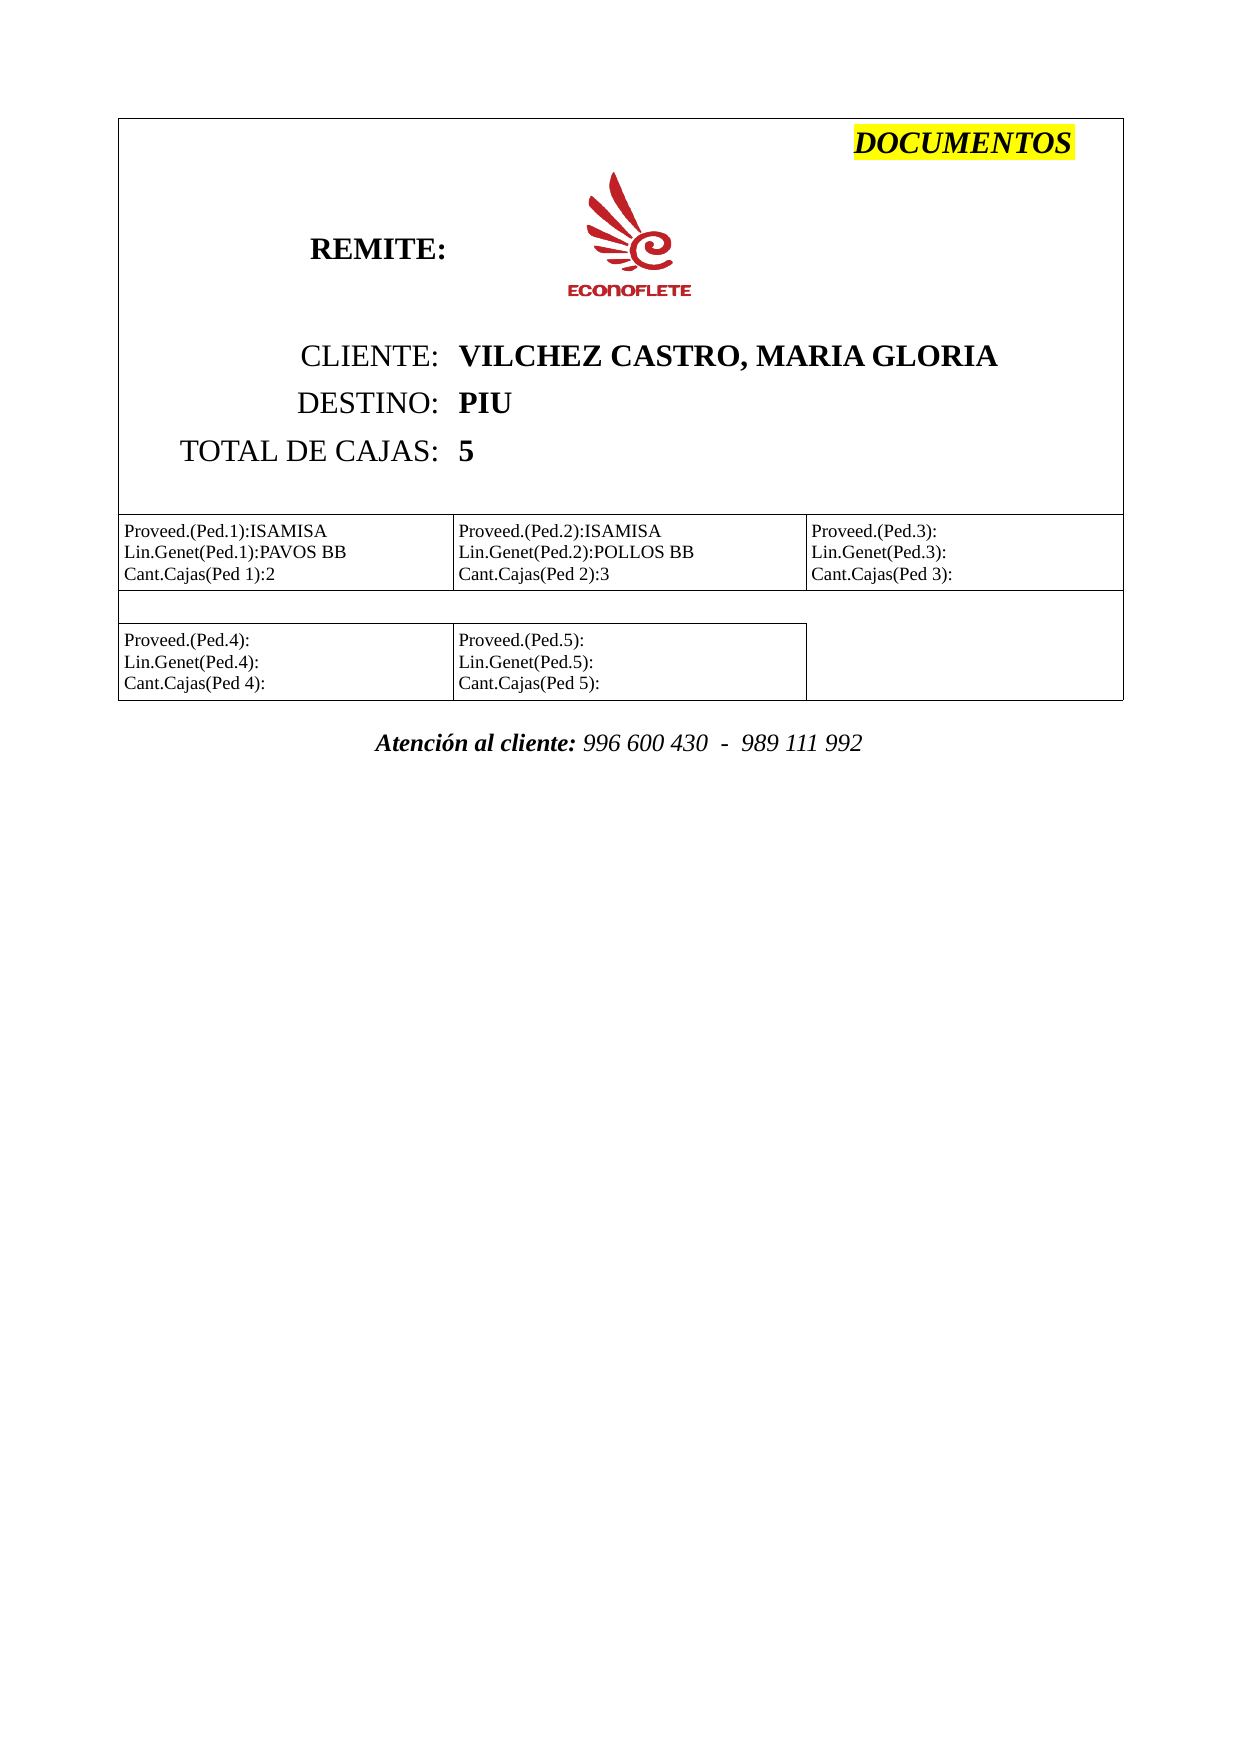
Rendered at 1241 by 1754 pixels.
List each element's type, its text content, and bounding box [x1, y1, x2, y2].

table_cell REMITE: [119, 166, 453, 332]
table_cell [453, 166, 806, 332]
table_cell TOTAL DE CAJAS: [119, 426, 453, 474]
table_cell [119, 591, 453, 623]
text Atención al cliente: 996 600 430 - 989 111 992 [118, 728, 1122, 757]
table_cell VILCHEZ CASTRO, MARIA GLORIA [453, 332, 1123, 379]
table_cell Proveed.(Ped.3): Lin.Genet(Ped.3): Cant.Cajas(Ped 3): [807, 515, 1123, 590]
table_cell [807, 623, 1123, 699]
table_cell PIU [453, 379, 806, 426]
picture [552, 171, 707, 297]
table_cell Proveed.(Ped.5): Lin.Genet(Ped.5): Cant.Cajas(Ped 5): [454, 624, 806, 699]
table_cell [806, 591, 1123, 623]
table_header [119, 119, 453, 166]
table_cell [119, 474, 453, 514]
table_cell [453, 474, 806, 514]
table_cell [806, 379, 1123, 426]
table_header [453, 119, 806, 166]
table_cell [806, 166, 1123, 332]
table_cell [806, 474, 1123, 514]
table_cell CLIENTE: [119, 332, 453, 379]
table_cell Proveed.(Ped.2):ISAMISA Lin.Genet(Ped.2):POLLOS BB Cant.Cajas(Ped 2):3 [454, 515, 806, 590]
table_cell 5 [453, 426, 1123, 474]
table_cell Proveed.(Ped.4): Lin.Genet(Ped.4): Cant.Cajas(Ped 4): [119, 624, 453, 699]
table_cell [453, 591, 806, 623]
table_cell DESTINO: [119, 379, 453, 426]
table_cell Proveed.(Ped.1):ISAMISA Lin.Genet(Ped.1):PAVOS BB Cant.Cajas(Ped 1):2 [119, 515, 453, 590]
table_header DOCUMENTOS [806, 119, 1123, 166]
